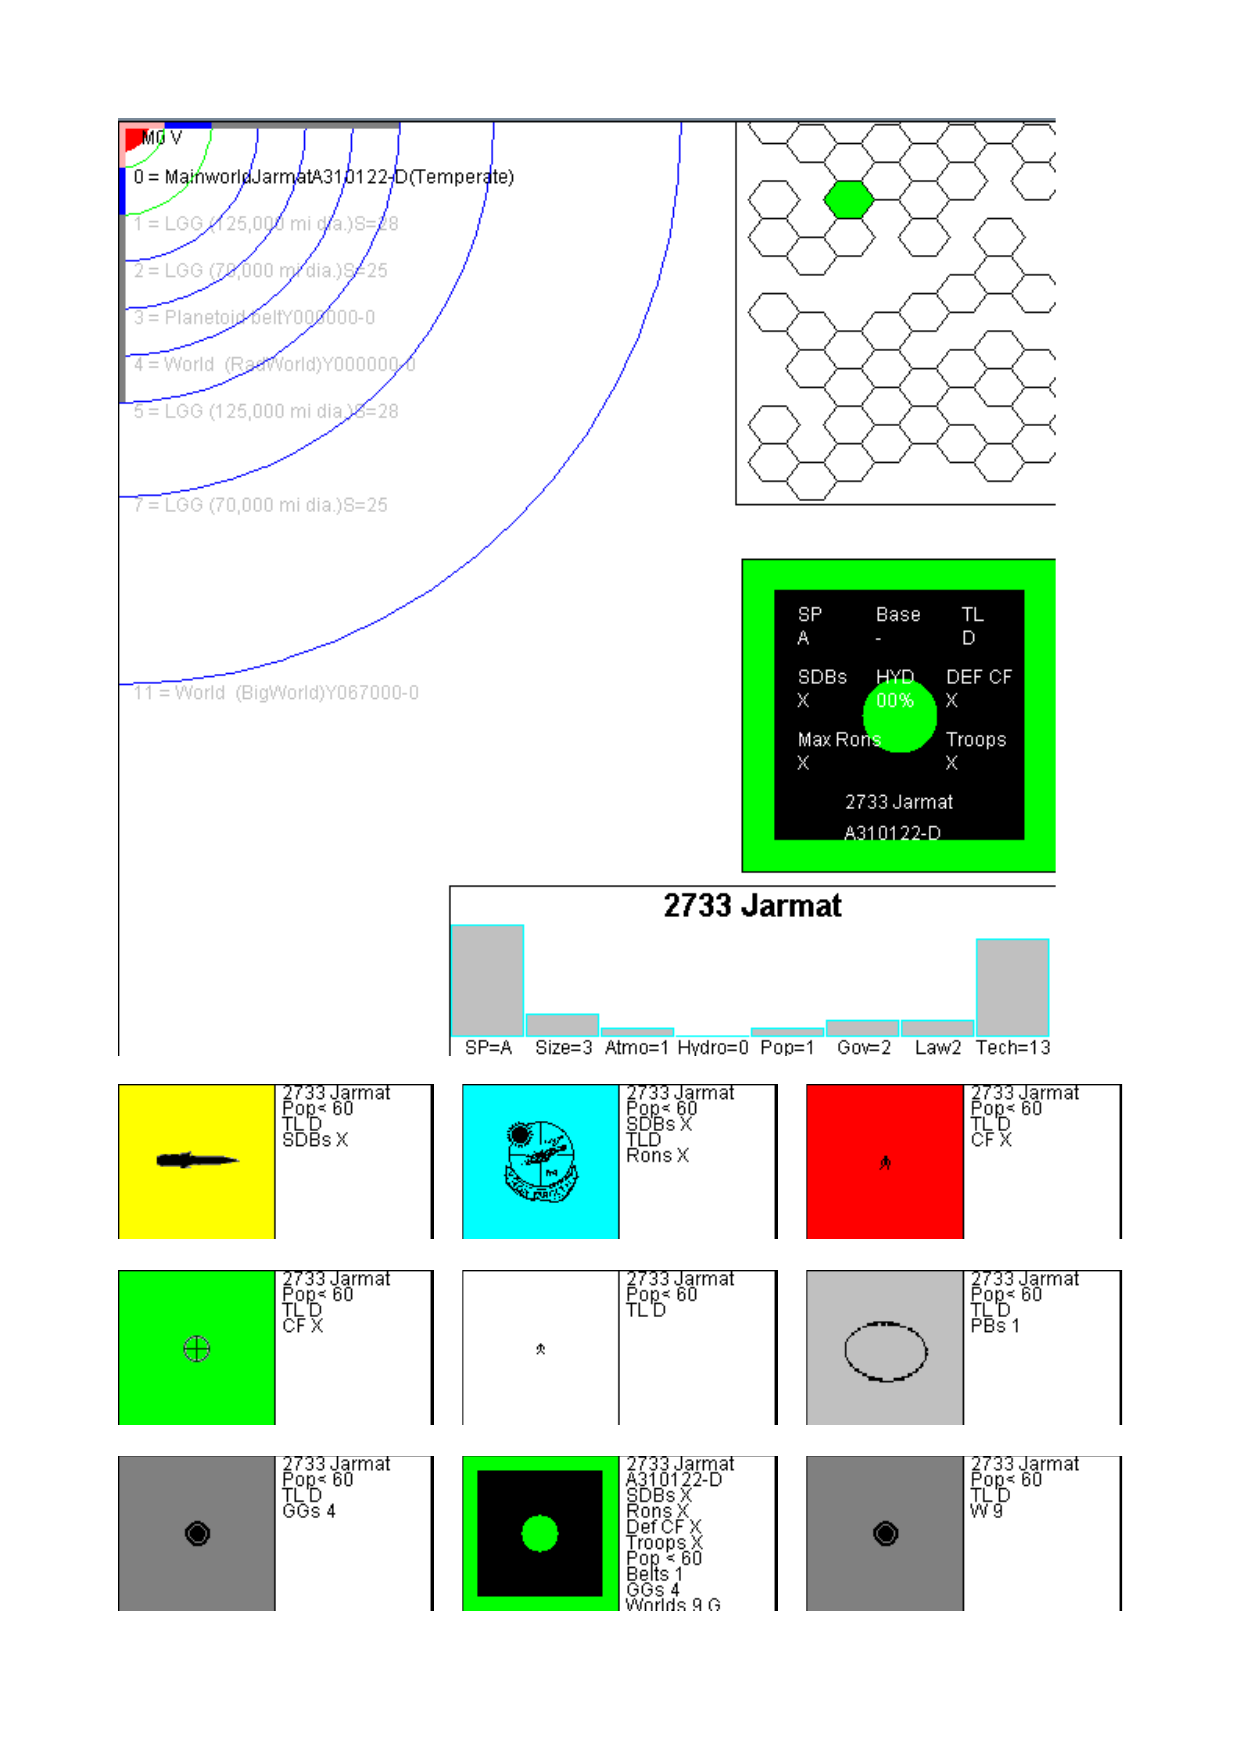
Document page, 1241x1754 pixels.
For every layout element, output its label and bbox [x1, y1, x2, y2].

picture [462, 1456, 778, 1611]
picture [806, 1084, 1123, 1239]
picture [118, 1270, 434, 1425]
picture [462, 1084, 778, 1239]
picture [118, 1084, 434, 1239]
picture [118, 118, 1056, 1056]
picture [118, 1456, 434, 1611]
picture [462, 1270, 778, 1425]
picture [806, 1270, 1123, 1425]
picture [806, 1456, 1123, 1611]
